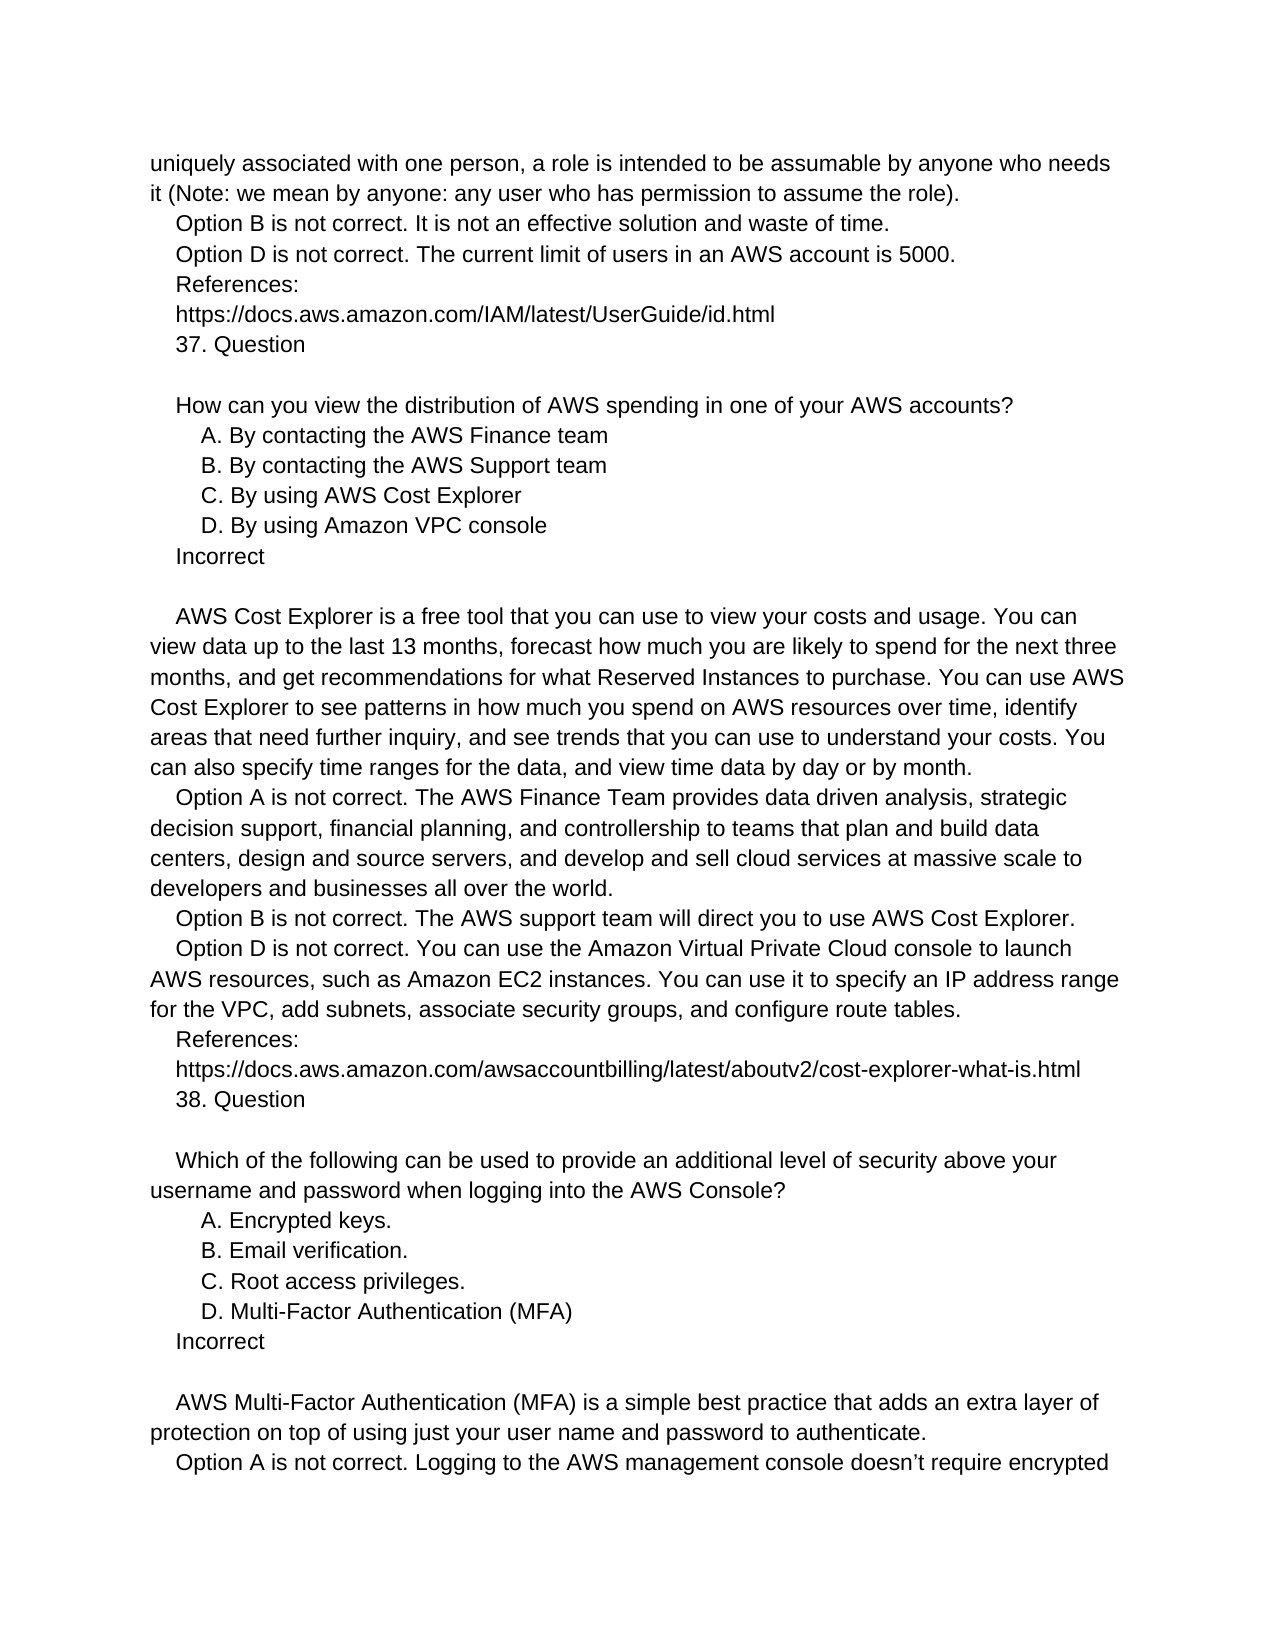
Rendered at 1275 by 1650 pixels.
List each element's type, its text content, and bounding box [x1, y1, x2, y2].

text References: [150, 271, 1125, 297]
text How can you view the distribution of AWS spending in one of your AWS accounts? [150, 392, 1125, 418]
text 37. Question [150, 331, 1125, 358]
text Which of the following can be used to provide an additional level of security above your username and password when logging into the AWS Console? [150, 1147, 1125, 1203]
text 38. Question [150, 1086, 1125, 1113]
text Option D is not correct. The current limit of users in an AWS account is 5000. [150, 241, 1125, 267]
text Option B is not correct. The AWS support team will direct you to use AWS Cost Explorer. [150, 905, 1125, 932]
text Incorrect [150, 1328, 1125, 1354]
text AWS Multi-Factor Authentication (MFA) is a simple best practice that adds an extra layer of protection on top of using just your user name and password to authenticate. [150, 1388, 1125, 1445]
text uniquely associated with one person, a role is intended to be assumable by anyone who needs it (Note: we mean by anyone: any user who has permission to assume the role). [150, 150, 1125, 207]
text D. Multi-Factor Authentication (MFA) [150, 1298, 1125, 1324]
text Incorrect [150, 543, 1125, 569]
text https://docs.aws.amazon.com/IAM/latest/UserGuide/id.html [150, 301, 1125, 327]
text D. By using Amazon VPC console [150, 512, 1125, 539]
text Option B is not correct. It is not an effective solution and waste of time. [150, 210, 1125, 237]
text A. By contacting the AWS Finance team [150, 422, 1125, 448]
text A. Encrypted keys. [150, 1207, 1125, 1234]
text B. Email verification. [150, 1237, 1125, 1264]
text AWS Cost Explorer is a free tool that you can use to view your costs and usage. You can view data up to the last 13 months, forecast how much you are likely to spend for the next three months, and get recommendations for what Reserved Instances to purchase. You can use AWS Cost Explorer to see patterns in how much you spend on AWS resources over time, identify areas that need further inquiry, and see trends that you can use to understand your costs. You can also specify time ranges for the data, and view time data by day or by month. [150, 603, 1125, 781]
text B. By contacting the AWS Support team [150, 452, 1125, 478]
text C. Root access privileges. [150, 1268, 1125, 1294]
text Option A is not correct. Logging to the AWS management console doesn’t require encrypted [150, 1449, 1125, 1475]
text References: [150, 1026, 1125, 1052]
text Option D is not correct. You can use the Amazon Virtual Private Cloud console to launch AWS resources, such as Amazon EC2 instances. You can use it to specify an IP address range for the VPC, add subnets, associate security groups, and configure route tables. [150, 935, 1125, 1022]
text Option A is not correct. The AWS Finance Team provides data driven analysis, strategic decision support, financial planning, and controllership to teams that plan and build data centers, design and source servers, and develop and sell cloud services at massive scale to developers and businesses all over the world. [150, 784, 1125, 901]
text https://docs.aws.amazon.com/awsaccountbilling/latest/aboutv2/cost-explorer-what-is.html [150, 1056, 1125, 1083]
text C. By using AWS Cost Explorer [150, 482, 1125, 509]
